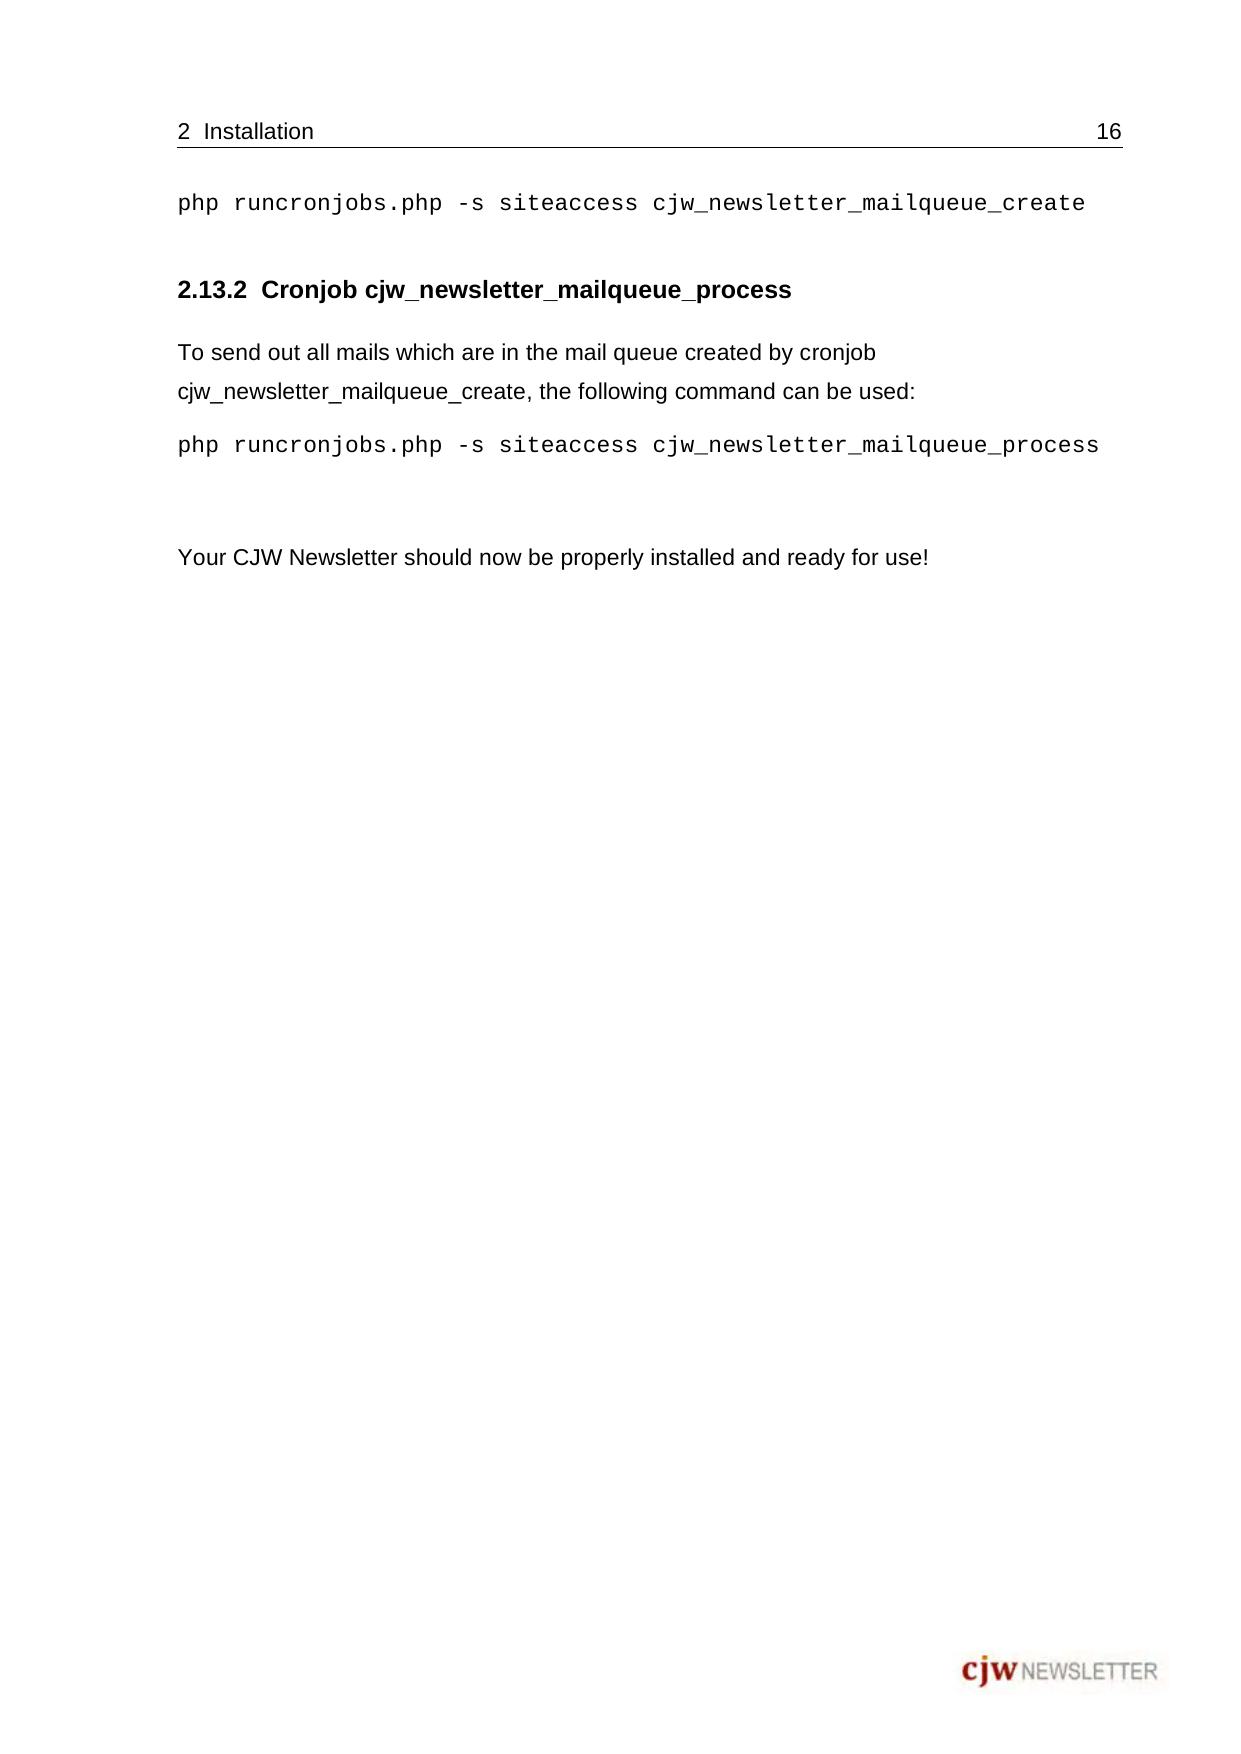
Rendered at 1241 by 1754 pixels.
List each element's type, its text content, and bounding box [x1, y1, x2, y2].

subtitle Cronjob cjw_newsletter_mailqueue_process [177, 276, 1122, 304]
list Your CJW Newsletter should now be properly installed and ready for use! [140, 544, 1122, 570]
list php runcronjobs.php -s siteaccess cjw_newsletter_mailqueue_create [140, 189, 1122, 217]
text php runcronjobs.php -s siteaccess cjw_newsletter_mailqueue_process [177, 434, 1122, 460]
text To send out all mails which are in the mail queue created by cronjob cjw_newsletter_mailqueue_create, the following command can be used: [177, 339, 1122, 405]
picture [953, 1650, 1170, 1695]
